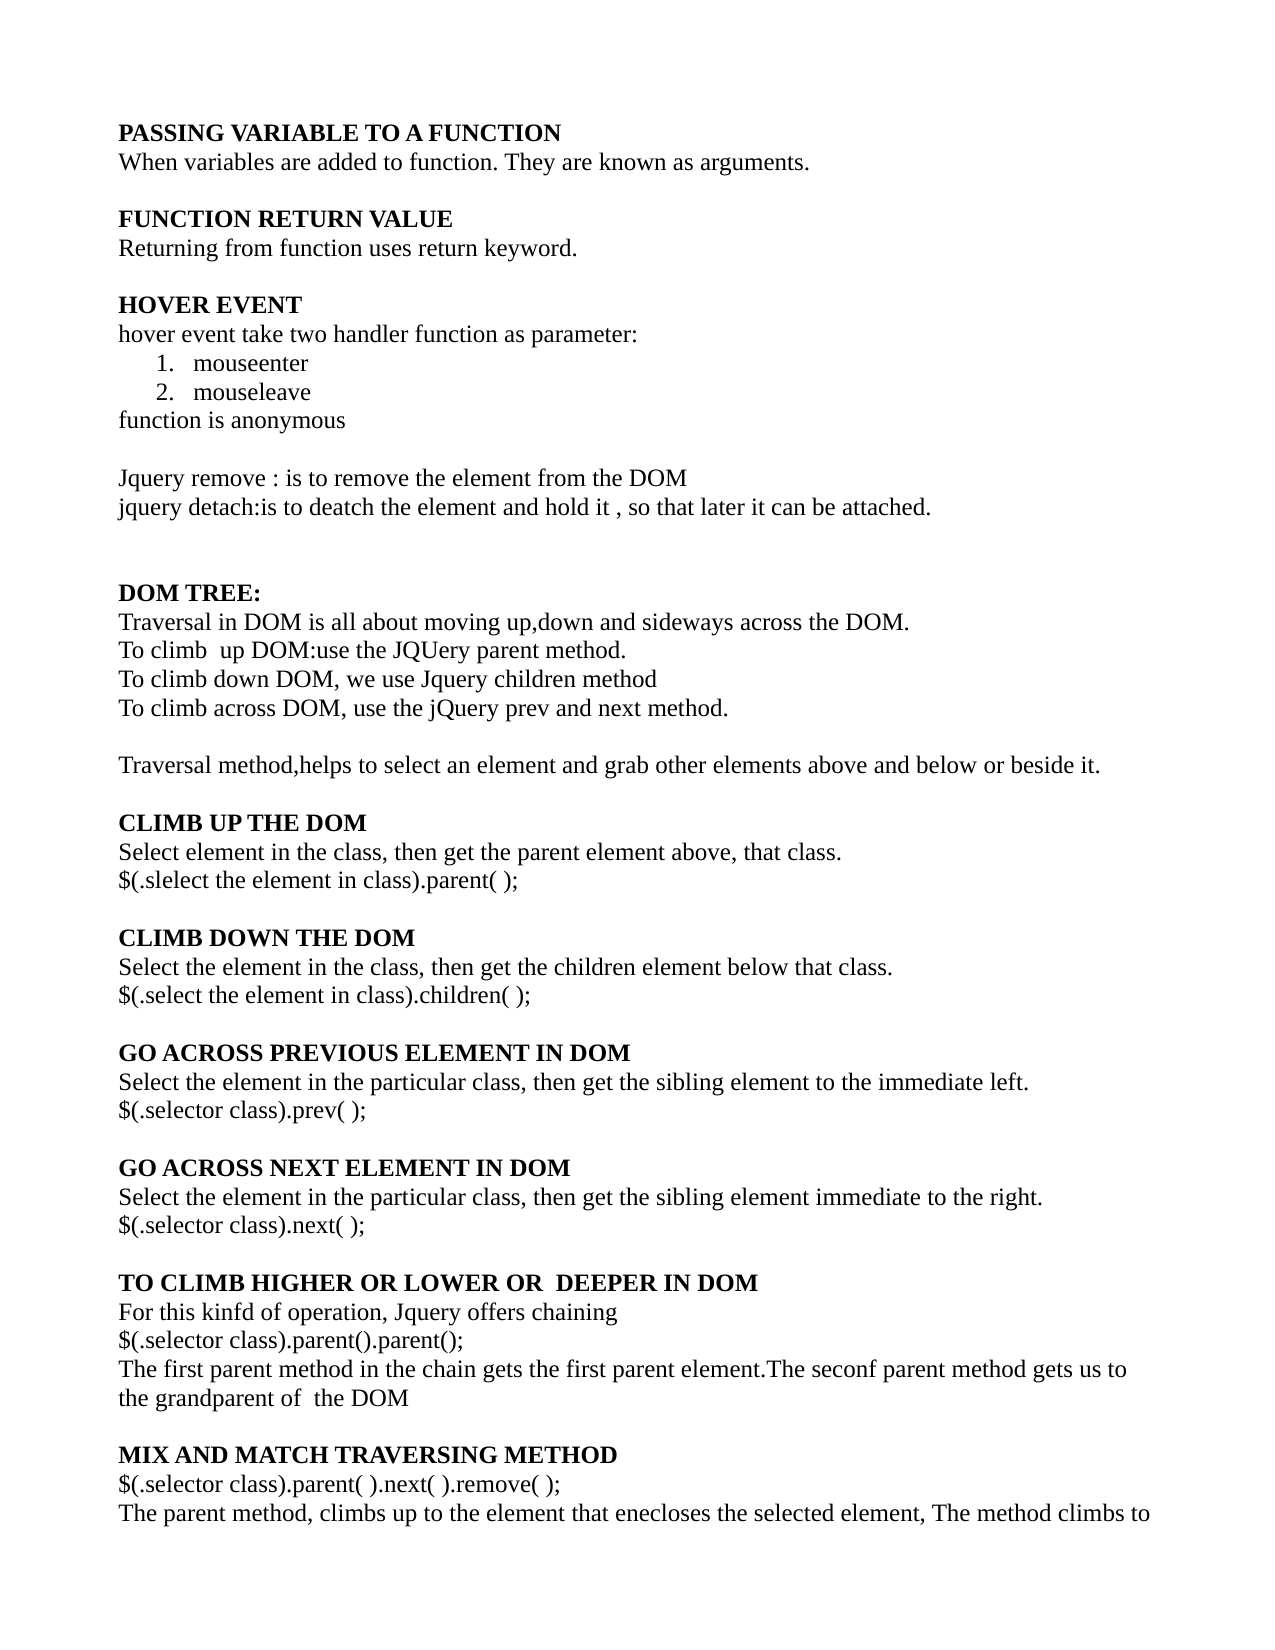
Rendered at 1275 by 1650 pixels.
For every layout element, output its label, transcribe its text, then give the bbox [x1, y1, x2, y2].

list mouseenter [156, 348, 1157, 377]
text CLIMB UP THE DOM [118, 808, 1157, 837]
text CLIMB DOWN THE DOM [118, 923, 1157, 952]
text $(.selector class).parent().parent(); [118, 1326, 1157, 1354]
text $(.selector class).prev( ); [118, 1096, 1157, 1124]
text When variables are added to function. They are known as arguments. [118, 147, 1157, 176]
text Select the element in the class, then get the children element below that class. [118, 952, 1157, 981]
text Traversal in DOM is all about moving up,down and sideways across the DOM. [118, 607, 1157, 636]
text TO CLIMB HIGHER OR LOWER OR DEEPER IN DOM [118, 1268, 1157, 1297]
text Traversal method,helps to select an element and grab other elements above and below or beside it. [118, 751, 1157, 779]
text Select the element in the particular class, then get the sibling element to the immediate left. [118, 1067, 1157, 1096]
text DOM TREE: [118, 578, 1157, 607]
text To climb down DOM, we use Jquery children method [118, 664, 1157, 693]
text Returning from function uses return keyword. [118, 233, 1157, 262]
text To climb across DOM, use the jQuery prev and next method. [118, 693, 1157, 722]
text $(.slelect the element in class).parent( ); [118, 866, 1157, 894]
text To climb up DOM:use the JQUery parent method. [118, 636, 1157, 664]
text GO ACROSS PREVIOUS ELEMENT IN DOM [118, 1038, 1157, 1067]
text function is anonymous [118, 406, 1157, 434]
text For this kinfd of operation, Jquery offers chaining [118, 1297, 1157, 1326]
text MIX AND MATCH TRAVERSING METHOD [118, 1441, 1157, 1469]
text The first parent method in the chain gets the first parent element.The seconf parent method gets us to the grandparent of the DOM [118, 1354, 1157, 1412]
list mouseleave [156, 377, 1157, 406]
text Select element in the class, then get the parent element above, that class. [118, 837, 1157, 866]
text Jquery remove : is to remove the element from the DOM [118, 463, 1157, 492]
text FUNCTION RETURN VALUE [118, 204, 1157, 233]
text HOVER EVENT [118, 291, 1157, 319]
text $(.selector class).parent( ).next( ).remove( ); [118, 1469, 1157, 1498]
text GO ACROSS NEXT ELEMENT IN DOM [118, 1153, 1157, 1182]
text The parent method, climbs up to the element that enecloses the selected element, The method climbs to [118, 1498, 1157, 1527]
text $(.selector class).next( ); [118, 1211, 1157, 1239]
text hover event take two handler function as parameter: [118, 319, 1157, 348]
text Select the element in the particular class, then get the sibling element immediate to the right. [118, 1182, 1157, 1211]
text jquery detach:is to deatch the element and hold it , so that later it can be attached. [118, 492, 1157, 521]
text $(.select the element in class).children( ); [118, 981, 1157, 1009]
text PASSING VARIABLE TO A FUNCTION [118, 118, 1157, 147]
